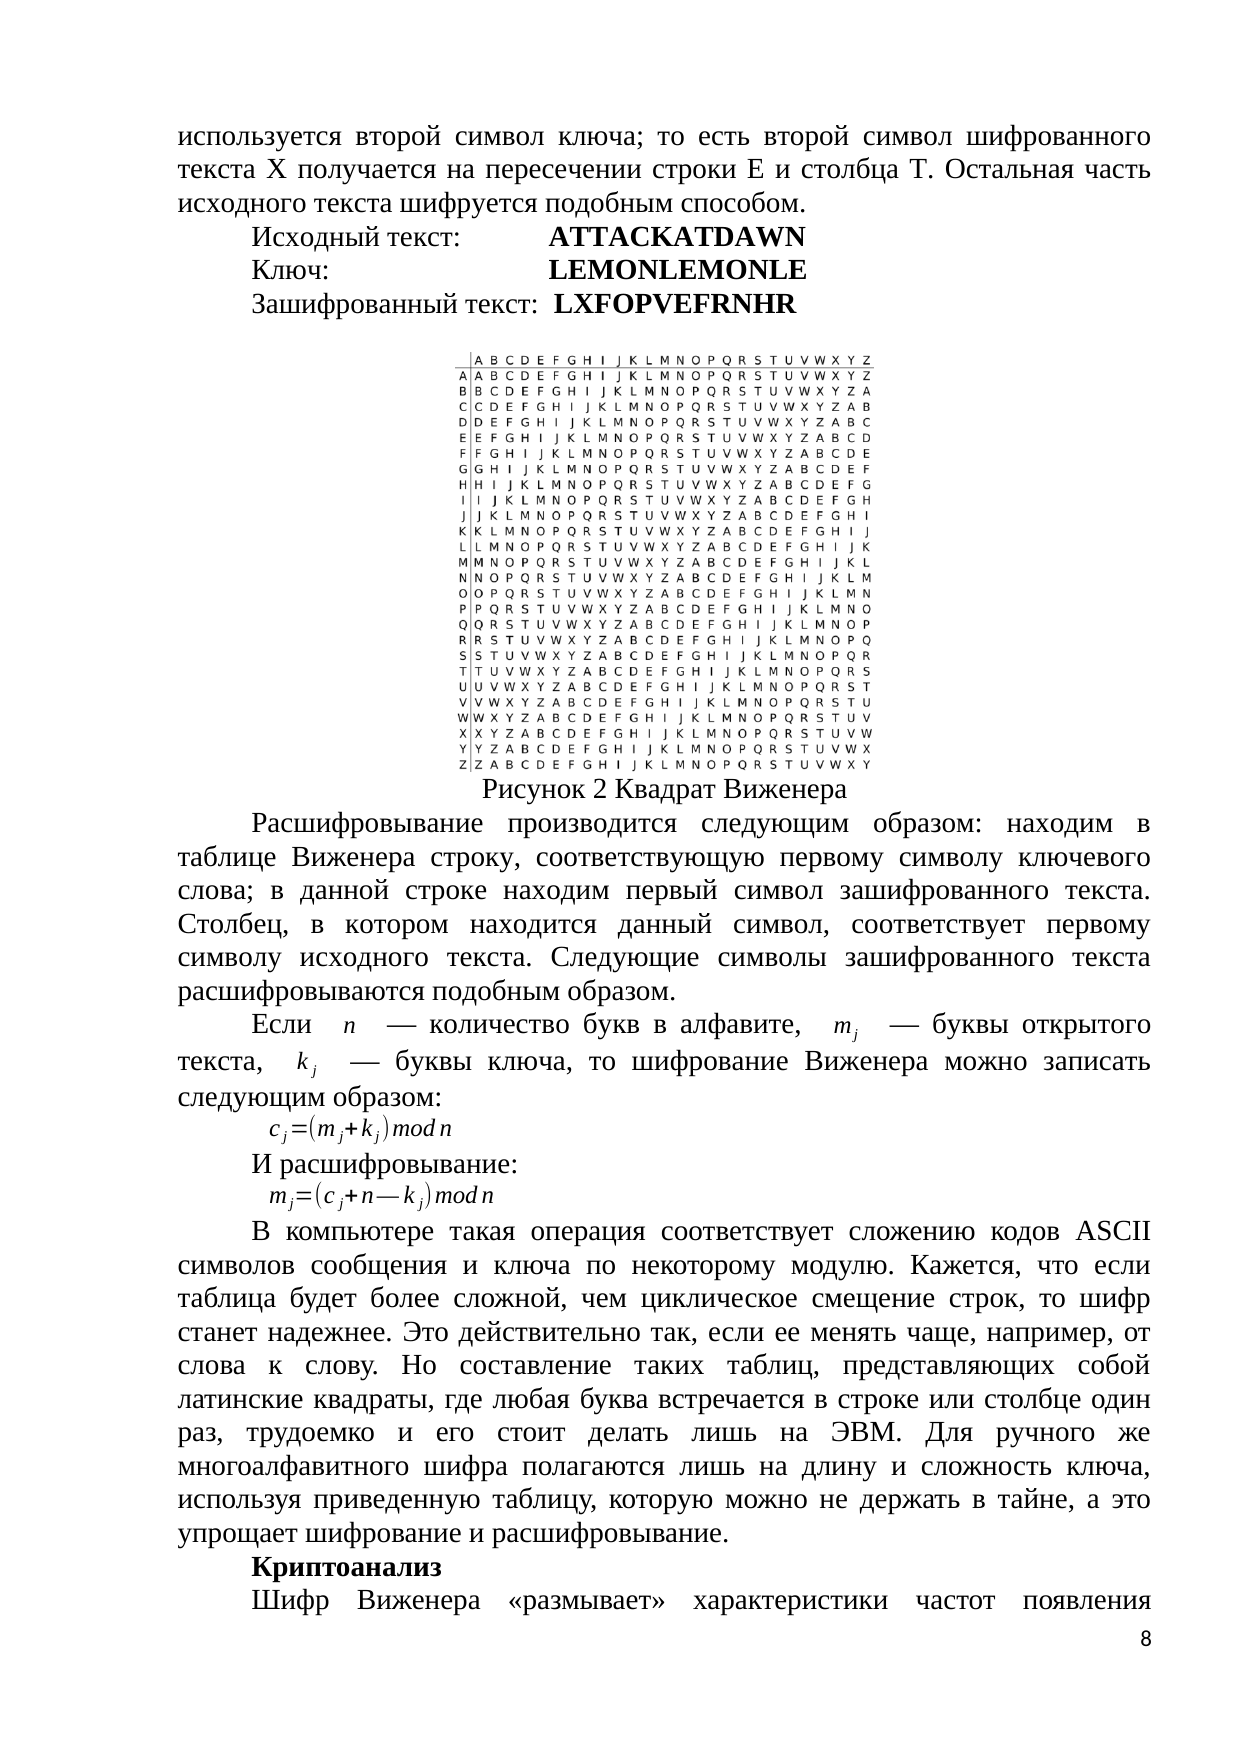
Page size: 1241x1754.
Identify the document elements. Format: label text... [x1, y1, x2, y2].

text Зашифрованный текст: LXFOPVEFRNHR [177, 286, 1152, 319]
subtitle Шифр Виженера «размывает» характеристики частот появления [177, 1582, 1152, 1616]
text И расшифровывание: [177, 1146, 1152, 1180]
text Расшифровывание производится следующим образом: находим в таблице Виженера строку, соответствующую первому символу ключевого слова; в данной строке находим первый символ зашифрованного текста. Столбец, в котором находится данный символ, соответствует первому символу исходного текста. Следующие символы зашифрованного текста расшифровываются подобным образом. [177, 805, 1152, 1006]
text Рисунок 2 Квадрат Виженера [177, 772, 1152, 805]
text Ключ: LEMONLEMONLE [177, 252, 1152, 286]
text Исходный текст: ATTACKATDAWN [177, 219, 1152, 252]
subtitle В компьютере такая операция соответствует сложению кодов ASCII символов сообщения и ключа по некоторому модулю. Кажется, что если таблица будет более сложной, чем циклическое смещение строк, то шифр станет надежнее. Это действительно так, если ее менять чаще, например, от слова к слову. Но составление таких таблиц, представляющих собой латинские квадраты, где любая буква встречается в строке или столбце один раз, трудоемко и его стоит делать лишь на ЭВМ. Для ручного же многоалфавитного шифра полагаются лишь на длину и сложность ключа, используя приведенную таблицу, которую можно не держать в тайне, а это упрощает шифрование и расшифровывание. [177, 1213, 1152, 1549]
text Если n nn — количество букв в алфавите, m j — буквы открытого текста, k j — буквы ключа, то шифрование Виженера можно записать следующим образом: [177, 1006, 1152, 1113]
picture [455, 352, 874, 772]
subtitle Криптоанализ [177, 1549, 1152, 1582]
text используется второй символ ключа; то есть второй символ шифрованного текста X получается на пересечении строки E и столбца T. Остальная часть исходного текста шифруется подобным способом. [177, 118, 1152, 219]
